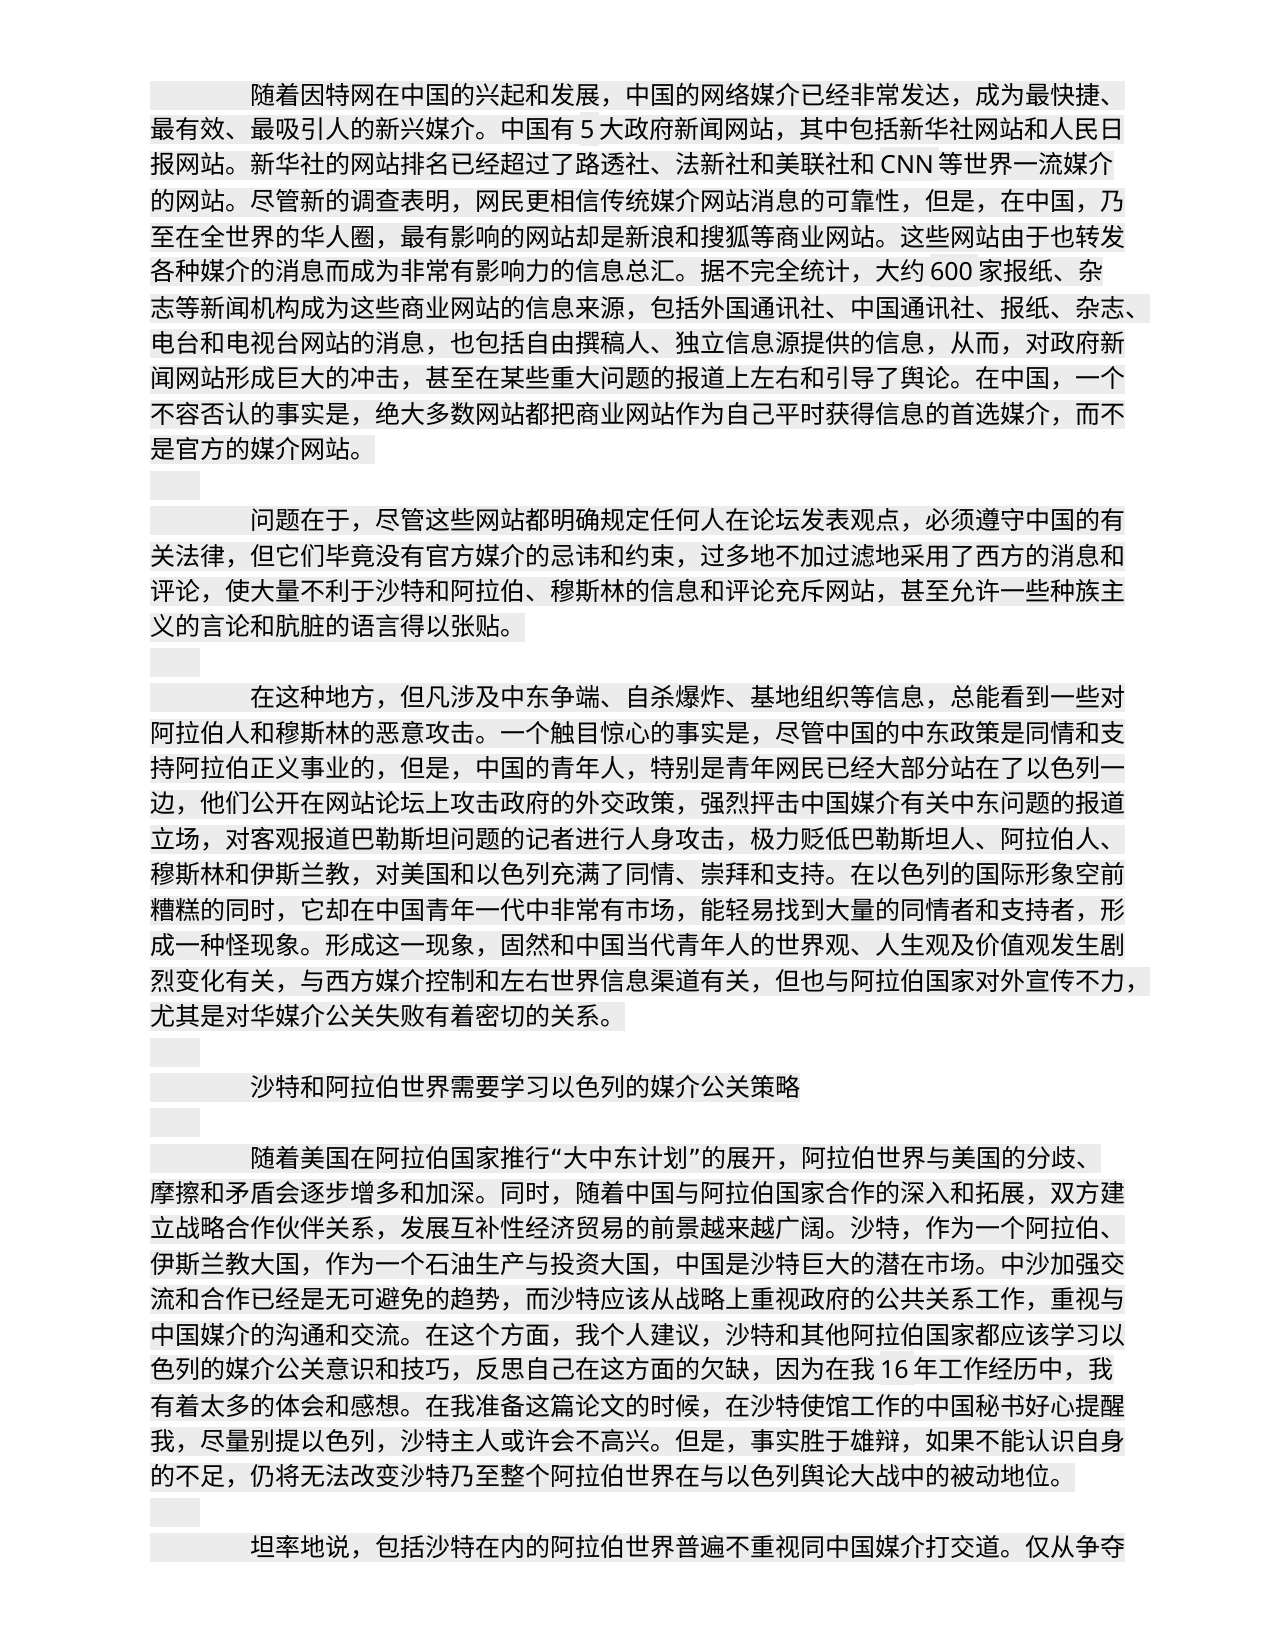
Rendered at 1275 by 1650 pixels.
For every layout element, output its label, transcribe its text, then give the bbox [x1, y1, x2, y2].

text 中国的媒介基本上都是国家经营的，因此，它必然要服从国家的外交政策、民族政策和宗教政策。中国历来奉行和平共处5项基本原则来处理与世界国家的关系，而且超越意识形态和国家制度。尽管沙特和中国是两个完全不同的国家和社会形态，但是，自建交14年来双方关系发展平稳，政治上相互理解和支持，经济上互通有无，军事上合作顺利，是典型的朋友式的关系。 和美国等西方国家不同的是，中国政府从来不干涉沙特的内政，从来不把中国的文化传统和价值观直接或间接地向沙特进行灌输，对沙特持完全尊重的立场。因此，中国的媒介也自觉地与官方保持政治上的一致性，客观地报道有关沙特的消息。 对于有利于沙特国家、政府和人民形象的消息，中国媒介会根据它的新闻价值进行适量的报道，对于负面的消息，中国媒介会非常低调地淡化处理，甚至根本不报。中国媒介在转述西方媒介的相关报道时，也会注意西方国家新闻观和价值观的潜在影响，避免无意中成为西方攻击、诋毁沙特的传声筒。所以，在任何中国大众媒介中，人们几乎找不到任何不利于沙特的报道。 中国外交部每年出版的《世界知识年鉴》是本非常权威的参考手册，其中是这样概括沙特的基本情况的：“沙特是政教合一的君主制国家，禁止政党活动，无宪法。《古兰经》和穆罕默德的圣训是国家执法的依据”“2002年，沙国内政局总体平稳。沙政府强调以稳定促发展，更加重视发展民族经济，大力推行改革，提高人民生活水平，加快就业沙特化和经济私有化步伐，积极寻求经济多元化，摆脱单一石油经济。沙作为能源和宗教大国的地位和作用仍为各方所重视。” 对于法赫德国王陛下，该书在客观介绍他的履历后只有一句评价：“喜欢观看骆驼比赛赫足球赛等运动项目”。称王储兼首相阿卜杜拉·本·阿卜杜拉·阿卜杜勒-阿齐兹“喜好读书，赛马，沙漠旅行。 在涉及沙特经济、人民生活、军事、文化教育、对外关系时分别有如下短暂的定义：“沙特实行自由经济政策”。“石油和石化工业是沙特的经济命脉”。“沙特十分重视农业。”“沙特实行自由贸易和低关税政策。”“沙特是高福利国家，实行免费医疗”。“政府重视教育和人才培养，实行免费教育。” 在有关沙特外交政策的章节中指出，“沙特奉行独立自主、温和务实、不结盟的外交政策。主张国与国之间相互尊重、和平共处、互不干涉内政。将发展与阿拉伯、伊斯兰国家关系放在首位。”“建交以来，（中沙）两国友好关系稳步发展，各层次往来不断，合作领域日益拓宽。1994年两国建立勒外交部政治磋商机制，迄今已经进行了6次磋商”。⒀ 中国是个多民族融和和友好相处的国家，有56个民族，其中10个少数民族信仰伊斯兰教，分散在中国的各个省份。而伊斯兰教又把这10个民族和2600万人口和沙特等阿拉伯、伊斯兰教国家联系了起来。因此，中国政府把涉及伊斯兰教和阿拉伯事务的报道当作一个民族问题、宗教问题和外交问题来处理，从关系民族团结、社会稳定、经济发展和对外关系等高度来加以重视。前中国国家主席****曾在1993年统一战线工作会议上说，“民族宗教问题无小事”。⒁ 中国部分报纸、杂志因为编辑人员的无知，曾经出现过亵渎伊斯兰教的恶劣事件，为此，中国政府从不姑息，坚决处罚。据未经证实的消息，中国政府曾在某一年撤消大约10家报纸主要负责人的职务，以便平息穆斯林的愤怒和惩戒任何违反法律、破坏民族团结、践踏宗教信仰自由的行为。中国政府甚至在1989年天安门事件之后的敏感阶段里，允许北京的穆斯林上街示威，抗议一本非法出版的辱没伊斯兰教的小册子《性风俗》，并最终依法将其作者送进监狱。在笔者的记忆中，没有一家中国媒介曾对沙特进行过恶意的报道。 中国的学术类刊物不少，包括研究单位、政府机关、新闻机构、高等院校和宗教组织出版的季刊、月刊或周刊，它们都在不同的时期围绕不同的话题把沙特的某一个方面、某一个问题当作研究对象，而这些研究刊物基本上都是从纯学术的角度介绍和探讨沙特的政治、外交、经济、石油政策、投资、宗教派别和妇女地位等。在这方面，上海外国语大学主办的《阿拉伯世界》杂志值得一提。这家有24年历史的准学术季刊，是中国唯一专门介绍阿拉伯世界的刊物，内容涉及历史、文化、宗教、政治、经济、语言和外交乃至风俗等所有方面。 据我从所保留的45期季刊中统计，自1985年到1999年14年间，《阿拉伯世界》刊发了42篇与沙特有关的文章，其中，关于沙特社会福利方面的有7篇，涉及教育、扫盲和身体保健等⒂。 关于社会经济建设成就的8篇，从各个方面对沙特王国的建设成就给予肯定⒃。 政治、宗教、外交政策方面的7篇，其中谈到沙特对伊斯兰教的历史贡献，乌里玛与君主制的伊斯兰性，沙特与中国、欧洲国家关系，以及影响沙特政局稳定的因素等⒄。 风土人情的8篇，分别介绍了利雅得、吉达、塔伊夫等沙特著名城市的风光、市政建设、城市特色和人民生活。 人物介绍3篇，分别介绍法赫德国王、宇航员苏莱曼亲王和金融家瓦立德亲王⒅。 此外，还有文化艺术文学等方面的文章4篇，包括介绍沙特建国初期的小说以及当代文学发展概况，并将沙特形容为“文明古国”和“文化大国”⒆。 《阿拉伯世界》季刊的推介工作固然可贵和令人尊敬，但可惜的是，这样一本刊物由于并非大众读物，因此，有机会阅读并从中点滴了解沙特的人也非常有限，主要是从事中东问题研究、阿拉伯语言教学的专家、学者、教师，或者部分外交人员。 新兴的和非主流媒体对沙特和阿拉伯的报道存在某些问题 随着因特网在中国的兴起和发展，中国的网络媒介已经非常发达，成为最快捷、最有效、最吸引人的新兴媒介。中国有5大政府新闻网站，其中包括新华社网站和人民日报网站。新华社的网站排名已经超过了路透社、法新社和美联社和CNN等世界一流媒介的网站。尽管新的调查表明，网民更相信传统媒介网站消息的可靠性，但是，在中国，乃至在全世界的华人圈，最有影响的网站却是新浪和搜狐等商业网站。这些网站由于也转发各种媒介的消息而成为非常有影响力的信息总汇。据不完全统计，大约600家报纸、杂志等新闻机构成为这些商业网站的信息来源，包括外国通讯社、中国通讯社、报纸、杂志、电台和电视台网站的消息，也包括自由撰稿人、独立信息源提供的信息，从而，对政府新闻网站形成巨大的冲击，甚至在某些重大问题的报道上左右和引导了舆论。在中国，一个不容否认的事实是，绝大多数网站都把商业网站作为自己平时获得信息的首选媒介，而不是官方的媒介网站。 问题在于，尽管这些网站都明确规定任何人在论坛发表观点，必须遵守中国的有关法律，但它们毕竟没有官方媒介的忌讳和约束，过多地不加过滤地采用了西方的消息和评论，使大量不利于沙特和阿拉伯、穆斯林的信息和评论充斥网站，甚至允许一些种族主义的言论和肮脏的语言得以张贴。 在这种地方，但凡涉及中东争端、自杀爆炸、基地组织等信息，总能看到一些对阿拉伯人和穆斯林的恶意攻击。一个触目惊心的事实是，尽管中国的中东政策是同情和支持阿拉伯正义事业的，但是，中国的青年人，特别是青年网民已经大部分站在了以色列一边，他们公开在网站论坛上攻击政府的外交政策，强烈抨击中国媒介有关中东问题的报道立场，对客观报道巴勒斯坦问题的记者进行人身攻击，极力贬低巴勒斯坦人、阿拉伯人、穆斯林和伊斯兰教，对美国和以色列充满了同情、崇拜和支持。在以色列的国际形象空前糟糕的同时，它却在中国青年一代中非常有市场，能轻易找到大量的同情者和支持者，形成一种怪现象。形成这一现象，固然和中国当代青年人的世界观、人生观及价值观发生剧烈变化有关，与西方媒介控制和左右世界信息渠道有关，但也与阿拉伯国家对外宣传不力，尤其是对华媒介公关失败有着密切的关系。 沙特和阿拉伯世界需要学习以色列的媒介公关策略 随着美国在阿拉伯国家推行“大中东计划”的展开，阿拉伯世界与美国的分歧、摩擦和矛盾会逐步增多和加深。同时，随着中国与阿拉伯国家合作的深入和拓展，双方建立战略合作伙伴关系，发展互补性经济贸易的前景越来越广阔。沙特，作为一个阿拉伯、伊斯兰教大国，作为一个石油生产与投资大国，中国是沙特巨大的潜在市场。中沙加强交流和合作已经是无可避免的趋势，而沙特应该从战略上重视政府的公共关系工作，重视与中国媒介的沟通和交流。在这个方面，我个人建议，沙特和其他阿拉伯国家都应该学习以色列的媒介公关意识和技巧，反思自己在这方面的欠缺，因为在我16年工作经历中，我有着太多的体会和感想。在我准备这篇论文的时候，在沙特使馆工作的中国秘书好心提醒我，尽量别提以色列，沙特主人或许会不高兴。但是，事实胜于雄辩，如果不能认识自身的不足，仍将无法改变沙特乃至整个阿拉伯世界在与以色列舆论大战中的被动地位。 坦率地说，包括沙特在内的阿拉伯世界普遍不重视同中国媒介打交道。仅从争夺中国舆论和民心这个角度说，22个国家、2亿多人口、地域辽阔的阿拉伯世界输给了几百万人口的弹丸小国以色列。尽管阿拉伯国家在中东争端中处在正义的一方，理应受到同情和支持，尽管以色列占领了阿拉伯世界的土地，这几乎是世界公认的事实。尽管中国同阿拉伯世界保持着传统的友好关系，但是，以色列已经在中国的媒介宣传中产生了巨大的影响。一个简单的事实是，多数中国媒介工作者都在报道和公开表态中持同情和支持阿拉伯国家的立场，但是，私下里，他们越来越多地对以色列表示理解甚至欣赏 [150, 75, 1125, 1562]
